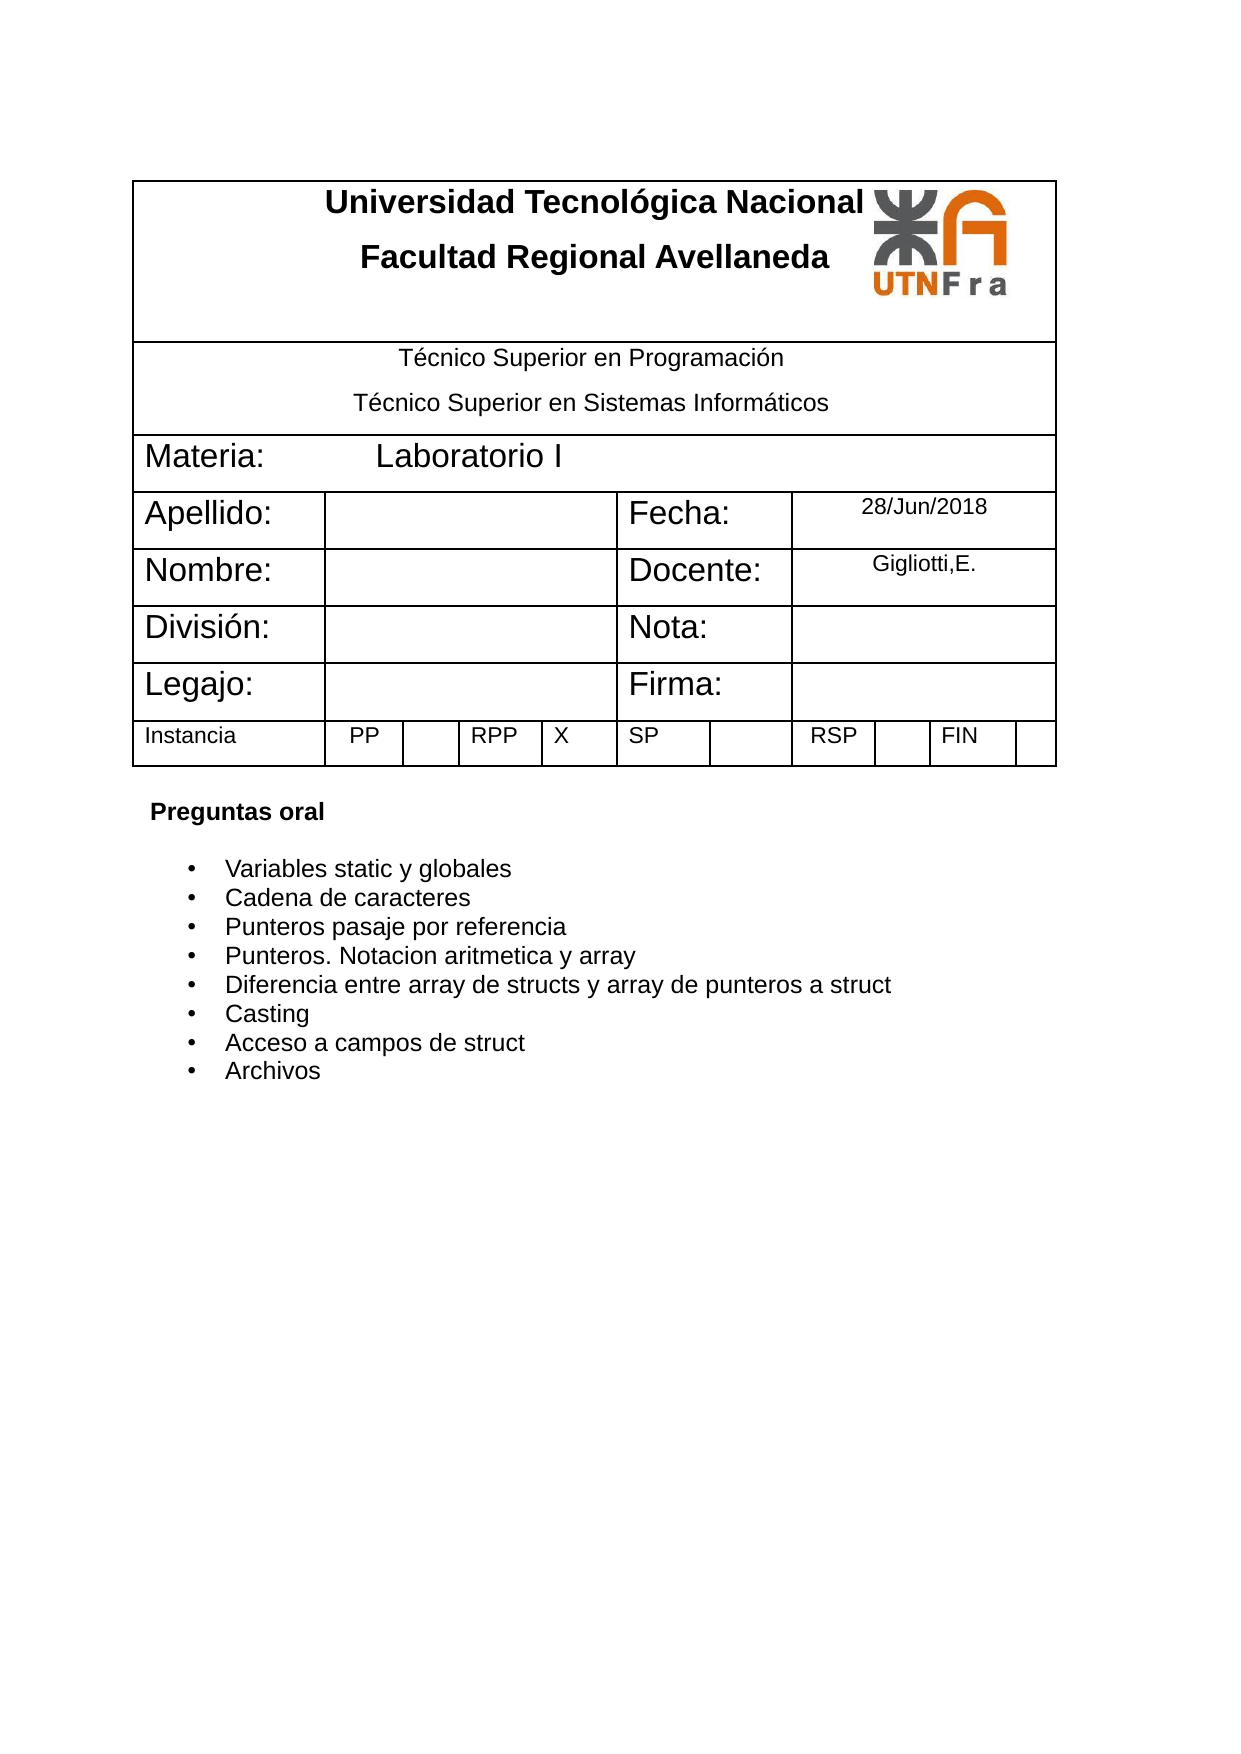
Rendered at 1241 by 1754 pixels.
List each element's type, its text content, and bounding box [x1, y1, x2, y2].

table_cell Legajo: [134, 664, 324, 719]
table_cell Firma: [618, 664, 791, 719]
table_cell Docente: [618, 550, 791, 605]
table_cell PP [326, 722, 402, 764]
table_cell X [543, 722, 616, 764]
table_cell Fecha: [618, 493, 791, 548]
table_cell Materia: Laboratorio I [134, 436, 1055, 491]
table_cell Apellido: [134, 493, 324, 548]
list Archivos [187, 1056, 1090, 1085]
table_cell SP [618, 722, 709, 764]
list Diferencia entre array de structs y array de punteros a struct [187, 970, 1090, 999]
table_cell 28/Jun/2018 [793, 493, 1055, 548]
text Preguntas oral [150, 797, 1090, 826]
table_cell RPP [460, 722, 541, 764]
table_cell RSP [793, 722, 874, 764]
picture [871, 188, 1011, 298]
table_cell Nota: [618, 607, 791, 662]
table_cell [876, 722, 929, 764]
table_cell [404, 722, 458, 764]
table_cell [793, 664, 1055, 719]
table_header Universidad Tecnológica Nacional Facultad Regional Avellaneda [134, 189, 1055, 341]
table_cell Instancia [134, 722, 324, 764]
list Punteros. Notacion aritmetica y array [187, 941, 1090, 970]
table_cell [326, 664, 616, 719]
table_cell Gigliotti,E. [793, 550, 1055, 605]
table_header [134, 182, 1055, 188]
list Casting [187, 999, 1090, 1027]
table_cell [326, 607, 616, 662]
table_cell [326, 550, 616, 605]
table_cell [326, 493, 616, 548]
list Cadena de caracteres [187, 883, 1090, 912]
list Variables static y globales [187, 854, 1090, 883]
table_cell Técnico Superior en Programación Técnico Superior en Sistemas Informáticos [134, 343, 1055, 433]
table_cell [793, 607, 1055, 662]
list Acceso a campos de struct [187, 1027, 1090, 1056]
list Punteros pasaje por referencia [187, 912, 1090, 941]
table_cell [1017, 722, 1055, 764]
table_cell División: [134, 607, 324, 662]
table_cell FIN [931, 722, 1015, 764]
table_cell [711, 722, 791, 764]
table_cell Nombre: [134, 550, 324, 605]
